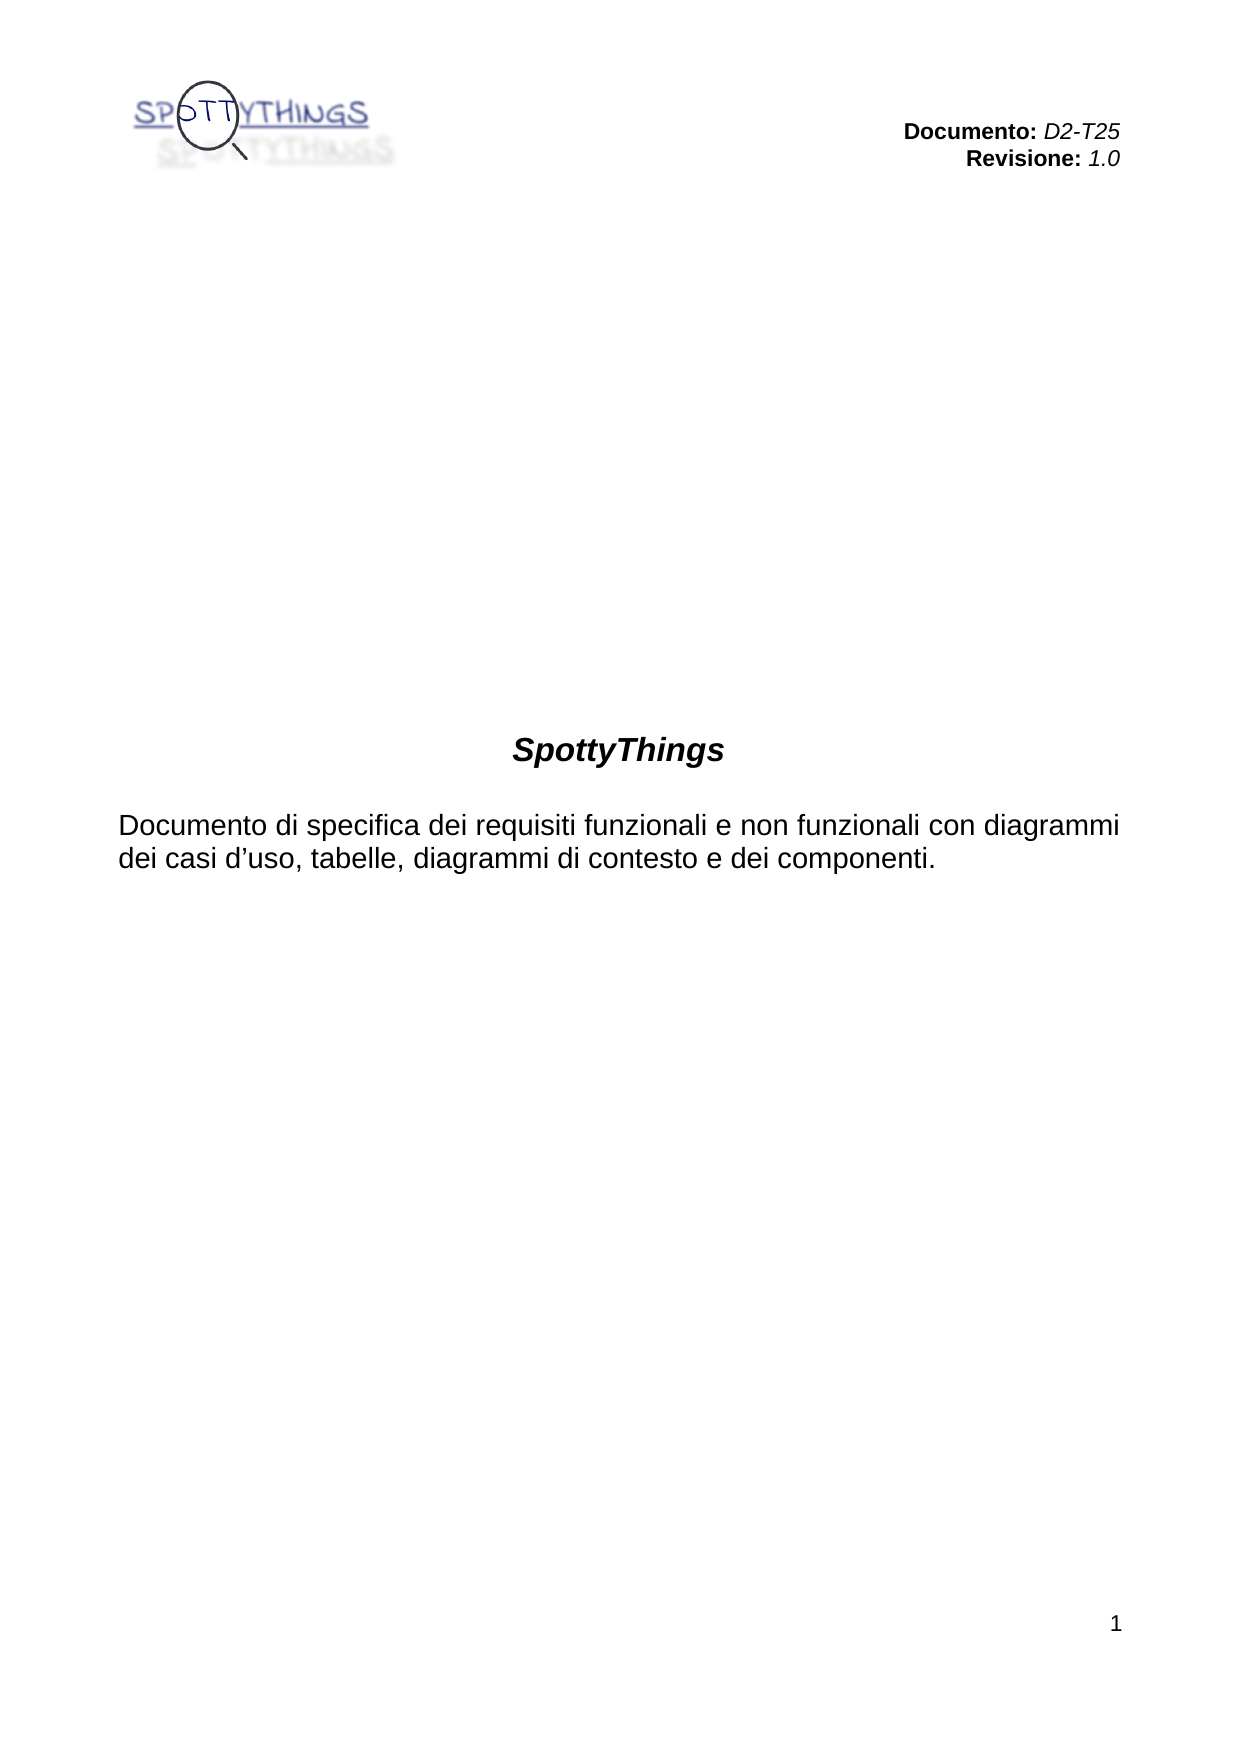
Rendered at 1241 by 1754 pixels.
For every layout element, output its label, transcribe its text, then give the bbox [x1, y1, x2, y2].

picture [123, 73, 399, 187]
text SpottyThings [118, 730, 1122, 769]
text Documento di specifica dei requisiti funzionali e non funzionali con diagrammi dei casi d’uso, tabelle, diagrammi di contesto e dei componenti. [118, 808, 1122, 875]
